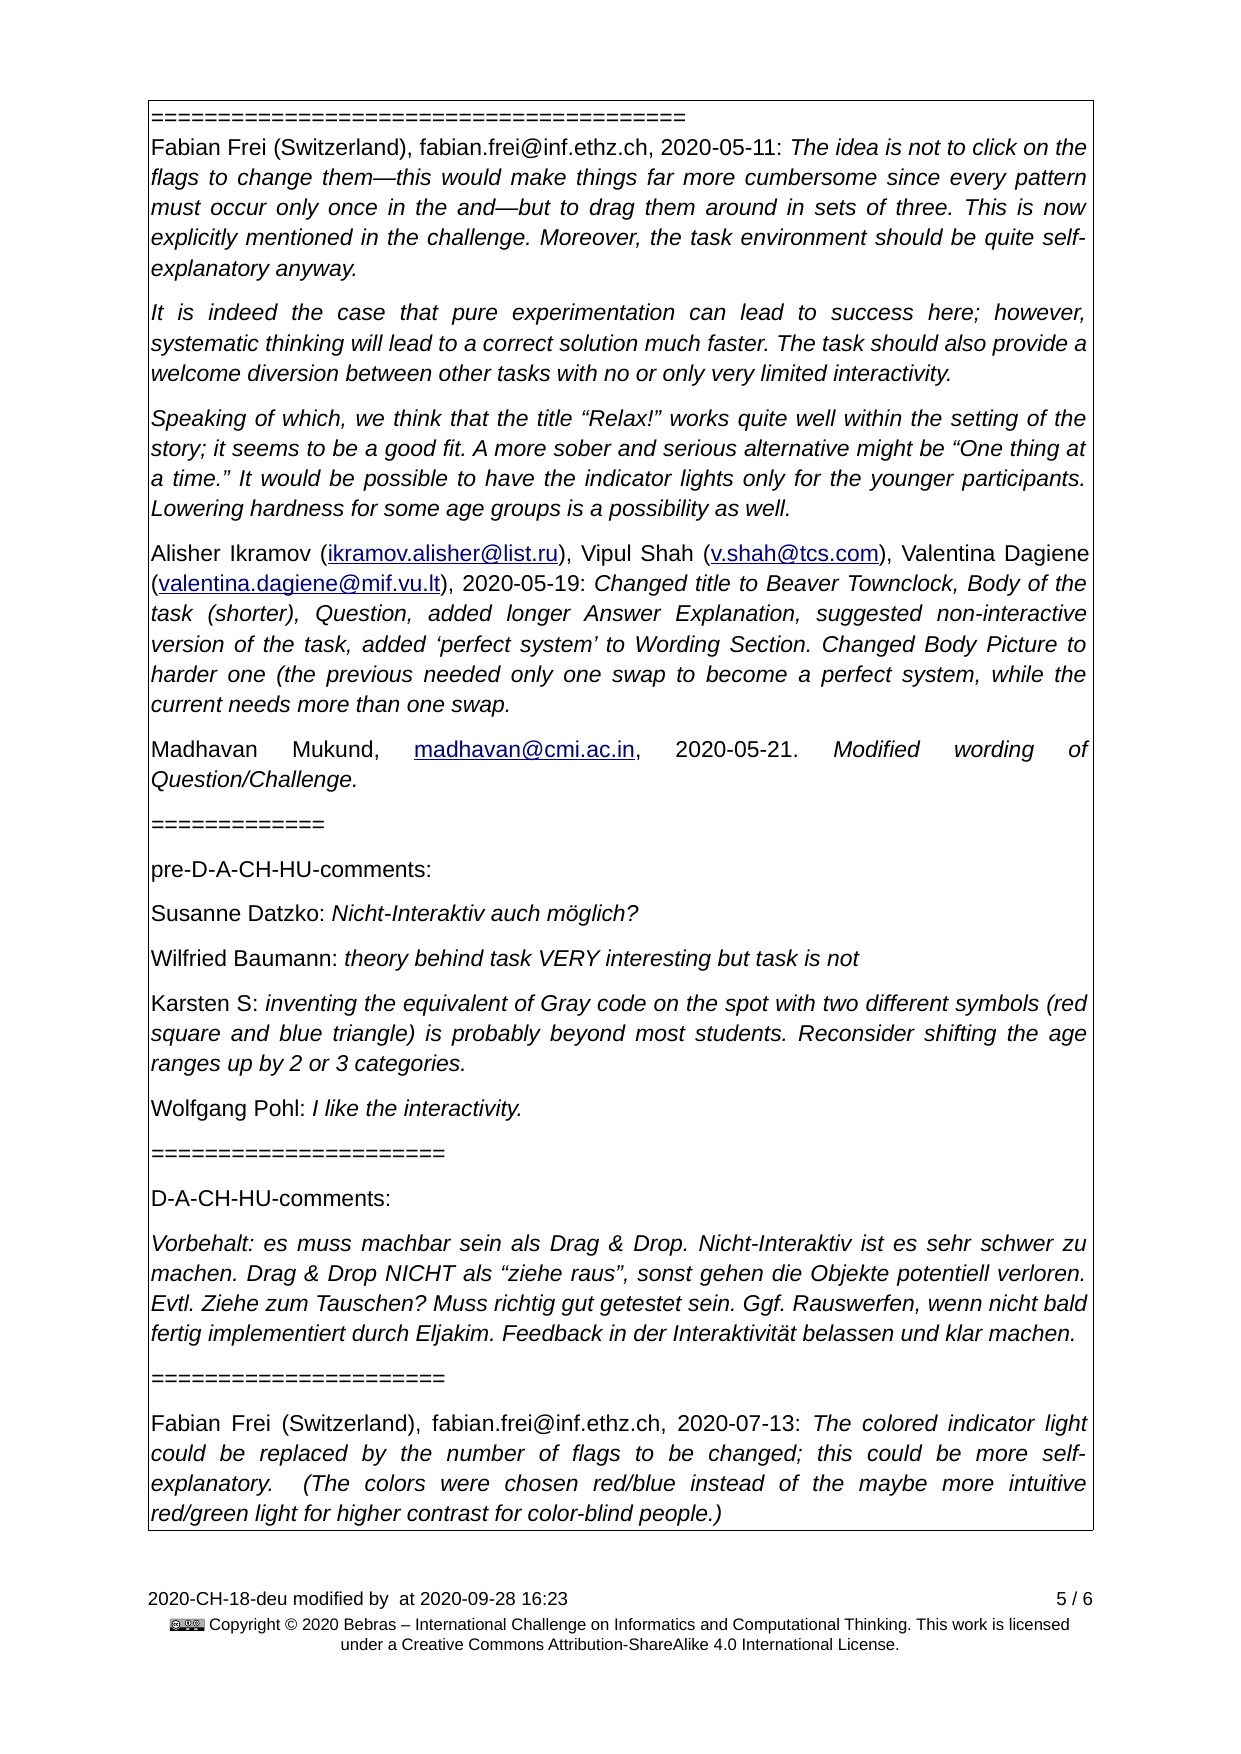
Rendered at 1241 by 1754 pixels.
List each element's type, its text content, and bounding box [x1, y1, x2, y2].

text Wolfgang Pohl: I like the interactivity. [149, 1092, 1093, 1121]
text Wilfried Baumann: theory behind task VERY interesting but task is not [149, 942, 1093, 971]
text Alisher Ikramov (ikramov.alisher@list.ru), Vipul Shah (v.shah@tcs.com), Valentina Dagiene (valentina.dagiene@mif.vu.lt), 2020-05-19: Changed title to Beaver Townclock, Body of the task (shorter), Question, added longer Answer Explanation, suggested non-interactive version of the task, added ‘perfect system’ to Wording Section. Changed Body Picture to harder one (the previous needed only one swap to become a perfect system, while the current needs more than one swap. [149, 537, 1093, 717]
text Fabian Frei (Switzerland), fabian.frei@inf.ethz.ch, 2020-07-13: The colored indicator light could be replaced by the number of flags to be changed; this could be more self-explanatory. (The colors were chosen red/blue instead of the maybe more intuitive red/green light for higher contrast for color-blind people.) [149, 1407, 1093, 1530]
text D-A-CH-HU-comments: [149, 1182, 1093, 1211]
text ======================================== Fabian Frei (Switzerland), fabian.frei@inf.ethz.ch, 2020-05-11: The idea is not to click on the flags to change them—this would make things far more cumbersome since every pattern must occur only once in the and—but to drag them around in sets of three. This is now explicitly mentioned in the challenge. Moreover, the task environment should be quite self-explanatory anyway. [149, 101, 1093, 281]
text ====================== [149, 1362, 1093, 1391]
text Speaking of which, we think that the title “Relax!” works quite well within the setting of the story; it seems to be a good fit. A more sober and serious alternative might be “One thing at a time.” It would be possible to have the indicator lights only for the younger participants. Lowering hardness for some age groups is a possibility as well. [149, 401, 1093, 521]
text Susanne Datzko: Nicht-Interaktiv auch möglich? [149, 897, 1093, 927]
text Karsten S: inventing the equivalent of Gray code on the spot with two different symbols (red square and blue triangle) is probably beyond most students. Reconsider shifting the age ranges up by 2 or 3 categories. [149, 987, 1093, 1077]
text It is indeed the case that pure experimentation can lead to success here; however, systematic thinking will lead to a correct solution much faster. The task should also provide a welcome diversion between other tasks with no or only very limited interactivity. [149, 296, 1093, 386]
text ============= [149, 808, 1093, 837]
text ====================== [149, 1137, 1093, 1166]
text Madhavan Mukund, madhavan@cmi.ac.in, 2020-05-21. Modified wording of Question/Challenge. [149, 733, 1093, 792]
text pre-D-A-CH-HU-comments: [149, 852, 1093, 882]
text Vorbehalt: es muss machbar sein als Drag & Drop. Nicht-Interaktiv ist es sehr schwer zu machen. Drag & Drop NICHT als “ziehe raus”, sonst gehen die Objekte potentiell verloren. Evtl. Ziehe zum Tauschen? Muss richtig gut getestet sein. Ggf. Rauswerfen, wenn nicht bald fertig implementiert durch Eljakim. Feedback in der Interaktivität belassen und klar machen. [149, 1226, 1093, 1346]
